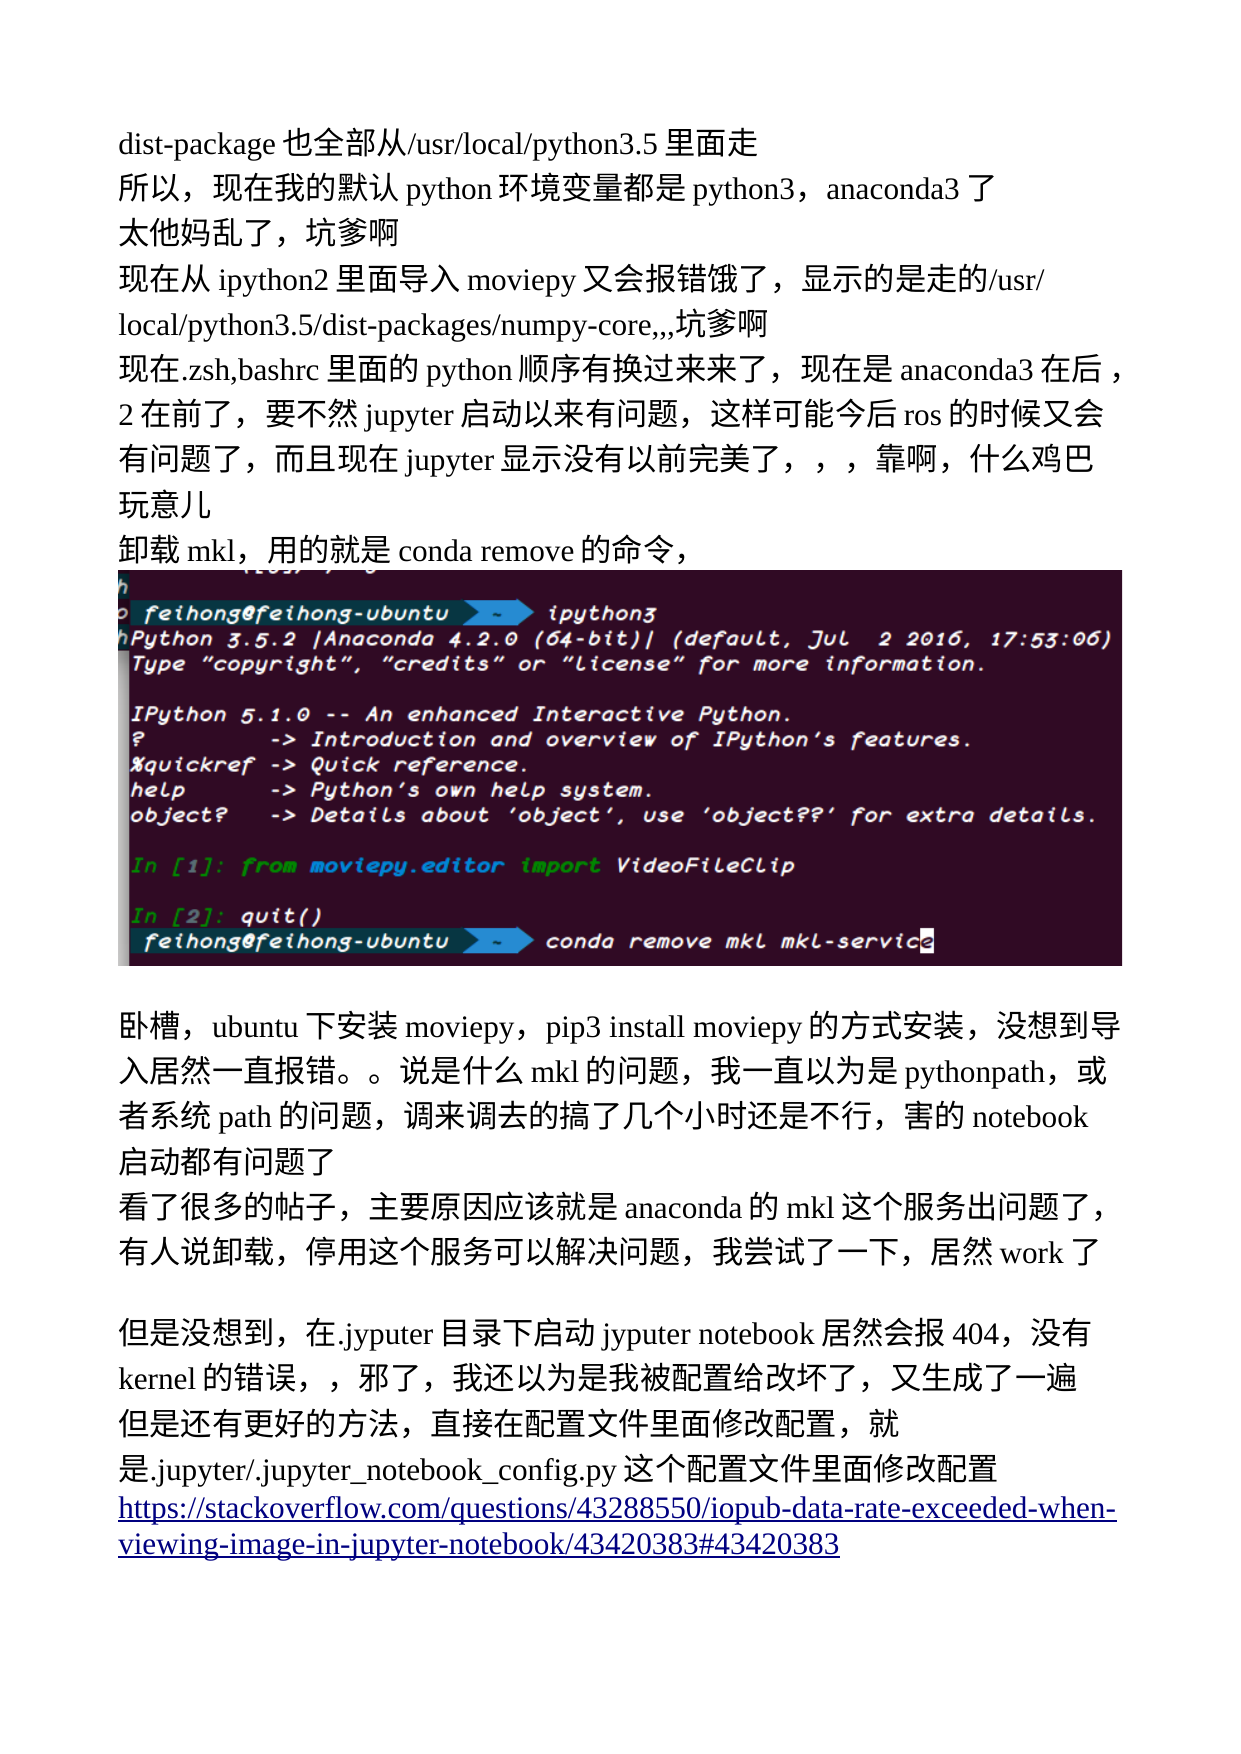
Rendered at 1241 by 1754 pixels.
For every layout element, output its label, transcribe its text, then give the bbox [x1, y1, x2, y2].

text 现在.zsh,bashrc里面的python顺序有换过来来了，现在是anaconda3在后 ，2在前了，要不然jupyter启动以来有问题，这样可能今后ros的时候又会有问题了，而且现在jupyter显示没有以前完美了，，，靠啊，什么鸡巴玩意儿 [118, 344, 1122, 525]
text 但是还有更好的方法，直接在配置文件里面修改配置，就是.jupyter/.jupyter_notebook_config.py这个配置文件里面修改配置 [118, 1399, 1122, 1489]
text 太他妈乱了，坑爹啊 [118, 208, 1122, 254]
text 看了很多的帖子，主要原因应该就是anaconda的mkl这个服务出问题了，有人说卸载，停用这个服务可以解决问题，我尝试了一下，居然work了 [118, 1182, 1122, 1272]
text dist-package也全部从/usr/local/python3.5里面走 [118, 118, 1122, 163]
text 卧槽，ubuntu下安装moviepy，pip3 install moviepy的方式安装，没想到导入居然一直报错。。说是什么mkl的问题，我一直以为是pythonpath，或者系统path的问题，调来调去的搞了几个小时还是不行，害的notebook启动都有问题了 [118, 1001, 1122, 1182]
text https://stackoverflow.com/questions/43288550/iopub-data-rate-exceeded-when-viewing-image-in-jupyter-notebook/43420383#43420383 [118, 1489, 1122, 1561]
text 现在从ipython2里面导入moviepy又会报错饿了，显示的是走的/usr/local/python3.5/dist-packages/numpy-core,,,坑爹啊 [118, 254, 1122, 344]
picture [118, 570, 1123, 966]
text 卸载mkl，用的就是conda remove的命令， [118, 525, 1122, 570]
text 但是没想到，在.jyputer目录下启动jyputer notebook居然会报404，没有kernel的错误，，邪了，我还以为是我被配置给改坏了，又生成了一遍 [118, 1308, 1122, 1399]
text 所以，现在我的默认python环境变量都是python3，anaconda3了 [118, 163, 1122, 208]
